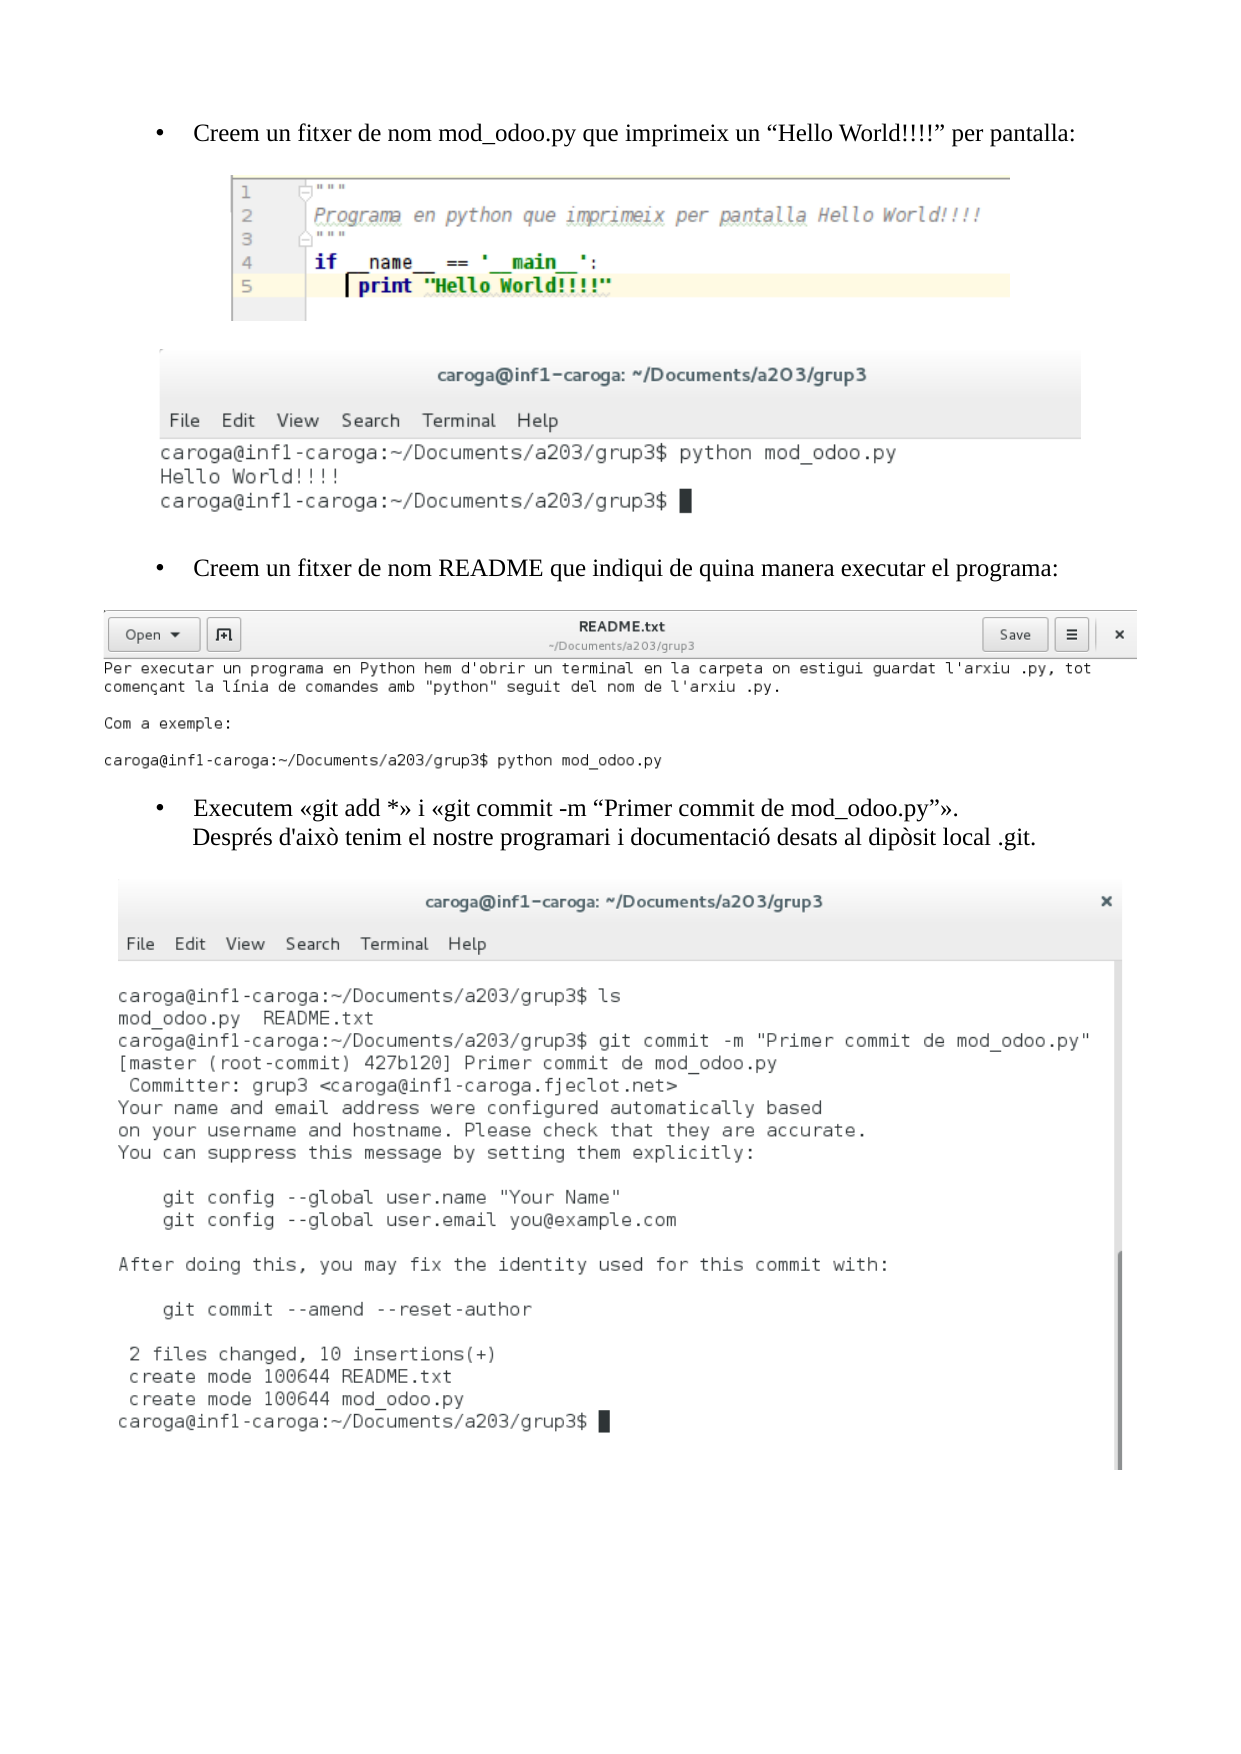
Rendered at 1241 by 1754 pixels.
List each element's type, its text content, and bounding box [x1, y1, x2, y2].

picture [103, 610, 1137, 794]
list Creem un fitxer de nom README que indiqui de quina manera executar el programa: [156, 553, 1122, 582]
picture [159, 349, 1081, 525]
picture [230, 175, 1010, 321]
list Creem un fitxer de nom mod_odoo.py que imprimeix un “Hello World!!!!” per pantalla: [156, 118, 1122, 147]
text Després d'això tenim el nostre programari i documentació desats al dipòsit local .git. [118, 822, 1122, 851]
list Executem «git add *» i «git commit -m “Primer commit de mod_odoo.py”». [156, 794, 1122, 822]
picture [118, 879, 1123, 1470]
